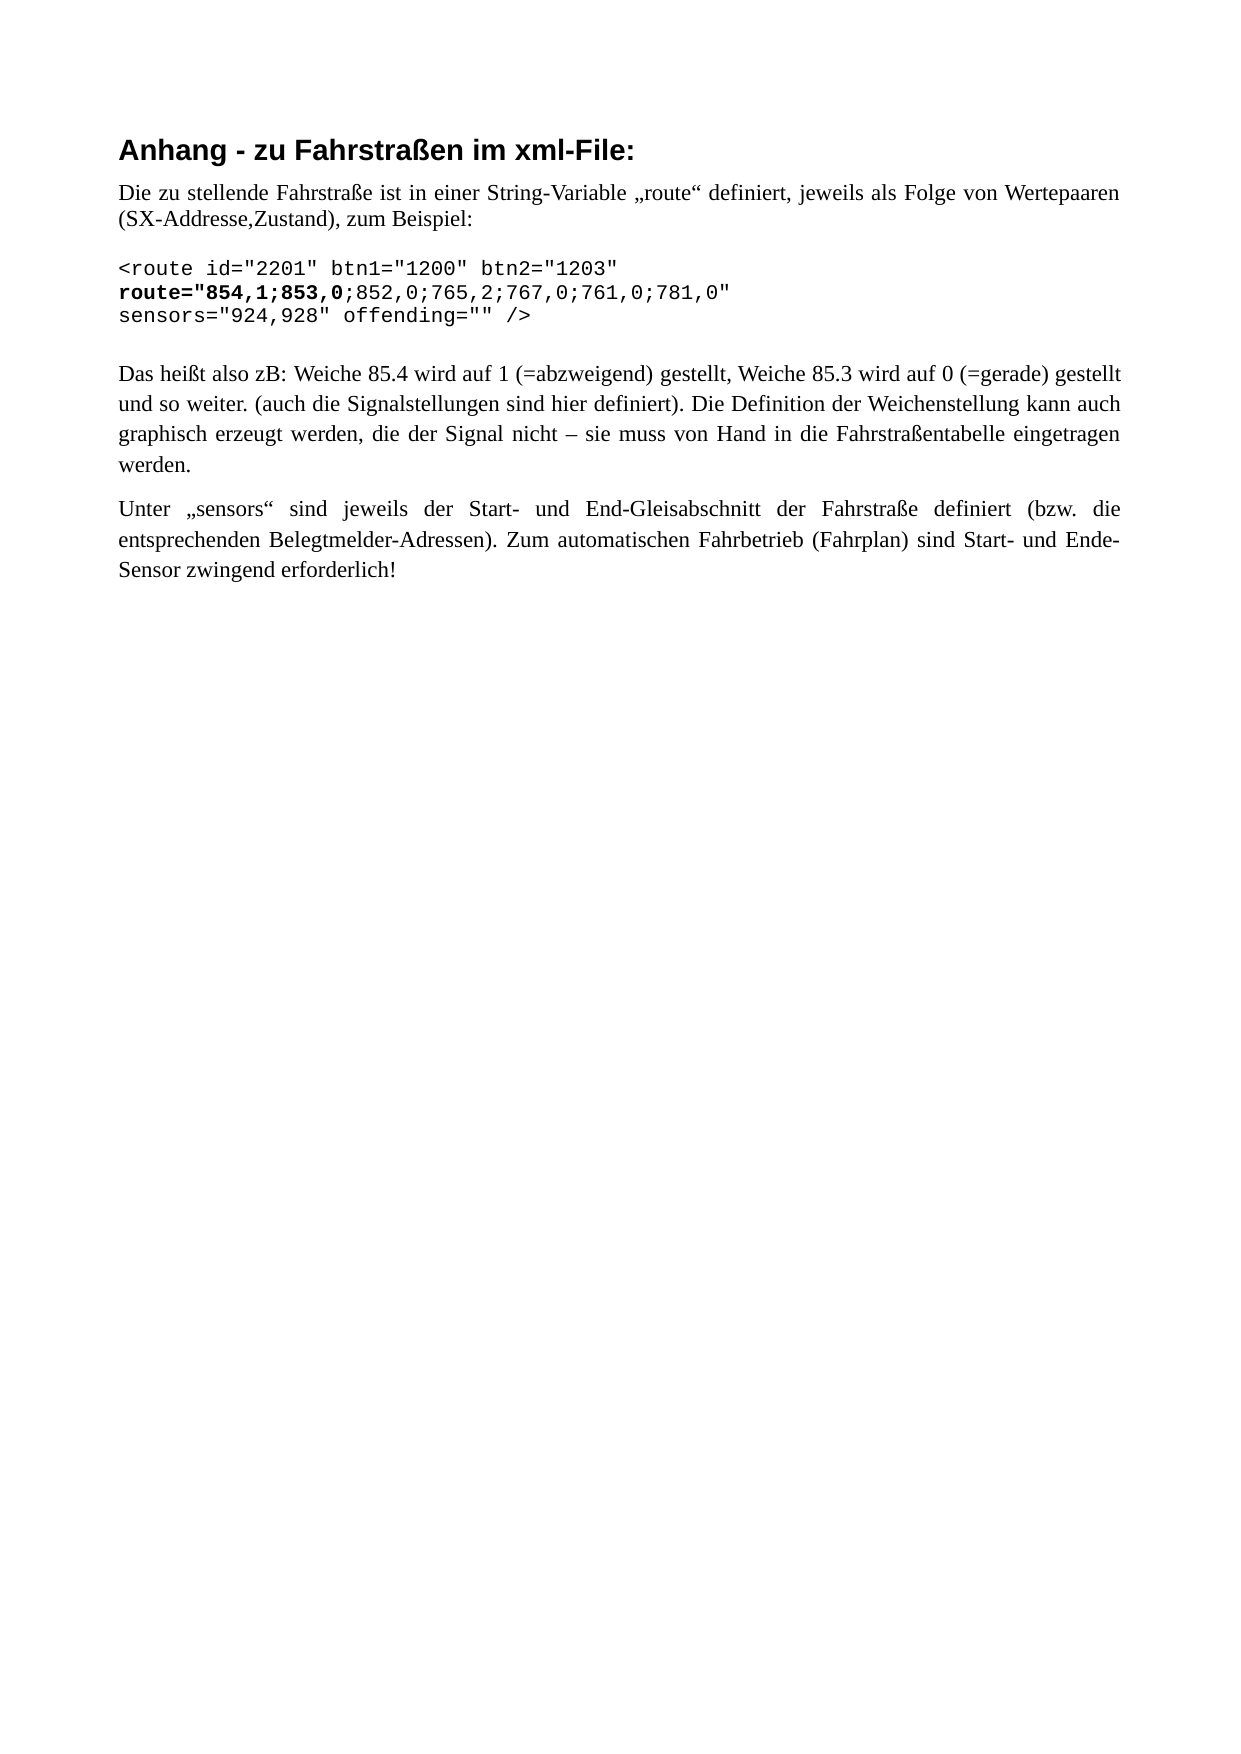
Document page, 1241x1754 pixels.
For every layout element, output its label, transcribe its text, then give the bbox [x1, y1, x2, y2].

text sensors="924,928" offending="" /> [118, 305, 1122, 329]
text Das heißt also zB: Weiche 85.4 wird auf 1 (=abzweigend) gestellt, Weiche 85.3 wird auf 0 (=gerade) gestellt und so weiter. (auch die Signalstellungen sind hier definiert). Die Definition der Weichenstellung kann auch graphisch erzeugt werden, die der Signal nicht – sie muss von Hand in die Fahrstraßentabelle eingetragen werden. [118, 360, 1122, 477]
text Die zu stellende Fahrstraße ist in einer String-Variable „route“ definiert, jeweils als Folge von Wertepaaren (SX-Addresse,Zustand), zum Beispiel: [118, 179, 1122, 232]
subtitle Anhang - zu Fahrstraßen im xml-File: [118, 133, 1122, 166]
text Unter „sensors“ sind jeweils der Start- und End-Gleisabschnitt der Fahrstraße definiert (bzw. die entsprechenden Belegtmelder-Adressen). Zum automatischen Fahrbetrieb (Fahrplan) sind Start- und Ende-Sensor zwingend erforderlich! [118, 495, 1122, 582]
text <route id="2201" btn1="1200" btn2="1203" route="854,1;853,0;852,0;765,2;767,0;761,0;781,0" [118, 258, 1122, 305]
